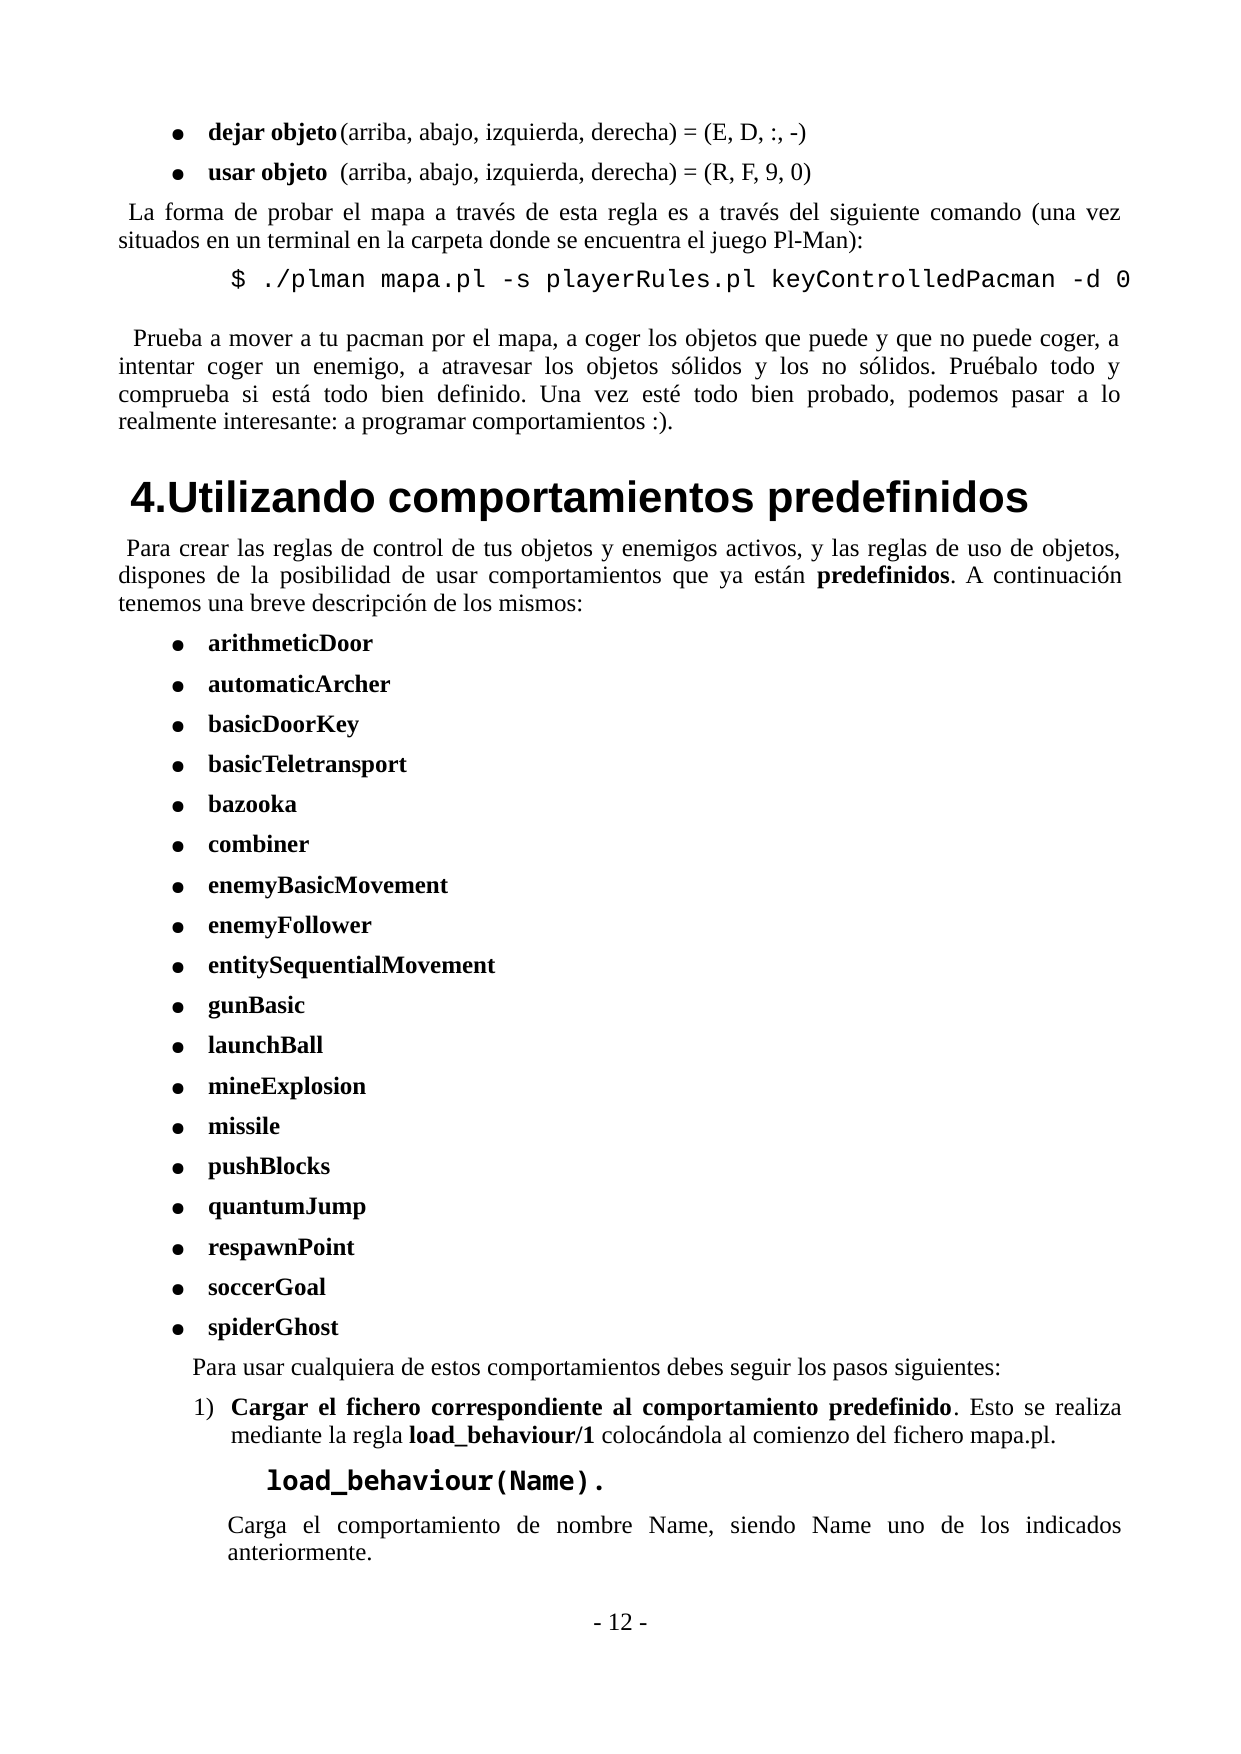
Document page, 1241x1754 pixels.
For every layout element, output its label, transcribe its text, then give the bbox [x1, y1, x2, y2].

list enemyBasicMovement [156, 871, 1122, 898]
list $ ./plman mapa.pl -s playerRules.pl keyControlledPacman -d 0 [193, 266, 1155, 295]
list enemyFollower [156, 911, 1122, 939]
text La forma de probar el mapa a través de esta regla es a través del siguiente comando (una vez situados en un terminal en la carpeta donde se encuentra el juego Pl-Man): [118, 198, 1122, 254]
list pushBlocks [156, 1152, 1122, 1180]
list usar objeto (arriba, abajo, izquierda, derecha) = (R, F, 9, 0) [156, 158, 1122, 186]
list spiderGhost [156, 1313, 1122, 1341]
list arithmeticDoor [156, 629, 1122, 657]
text Para usar cualquiera de estos comportamientos debes seguir los pasos siguientes: [118, 1353, 1122, 1381]
list gunBasic [156, 991, 1122, 1019]
subtitle Utilizando comportamientos predefinidos [118, 473, 1122, 521]
list automaticArcher [156, 670, 1122, 697]
list bazooka [156, 790, 1122, 818]
text load_behaviour(Name). [118, 1461, 1122, 1498]
list quantumJump [156, 1192, 1122, 1220]
list mineExplosion [156, 1072, 1122, 1099]
text Carga el comportamiento de nombre Name, siendo Name uno de los indicados anteriormente. [227, 1511, 1122, 1566]
list basicDoorKey [156, 710, 1122, 738]
text Para crear las reglas de control de tus objetos y enemigos activos, y las reglas de uso de objetos, dispones de la posibilidad de usar comportamientos que ya están predefinidos. A continuación tenemos una breve descripción de los mismos: [118, 534, 1122, 617]
list combiner [156, 831, 1122, 858]
list Cargar el fichero correspondiente al comportamiento predefinido. Esto se realiza mediante la regla load_behaviour/1 colocándola al comienzo del fichero mapa.pl. [193, 1393, 1122, 1449]
list respawnPoint [156, 1233, 1122, 1260]
list soccerGoal [156, 1273, 1122, 1301]
list dejar objeto (arriba, abajo, izquierda, derecha) = (E, D, :, -) [156, 118, 1122, 146]
list launchBall [156, 1032, 1122, 1059]
list entitySequentialMovement [156, 951, 1122, 979]
text Prueba a mover a tu pacman por el mapa, a coger los objetos que puede y que no puede coger, a intentar coger un enemigo, a atravesar los objetos sólidos y los no sólidos. Pruébalo todo y comprueba si está todo bien definido. Una vez esté todo bien probado, podemos pasar a lo realmente interesante: a programar comportamientos :). [118, 324, 1122, 435]
list basicTeletransport [156, 750, 1122, 778]
list missile [156, 1112, 1122, 1140]
